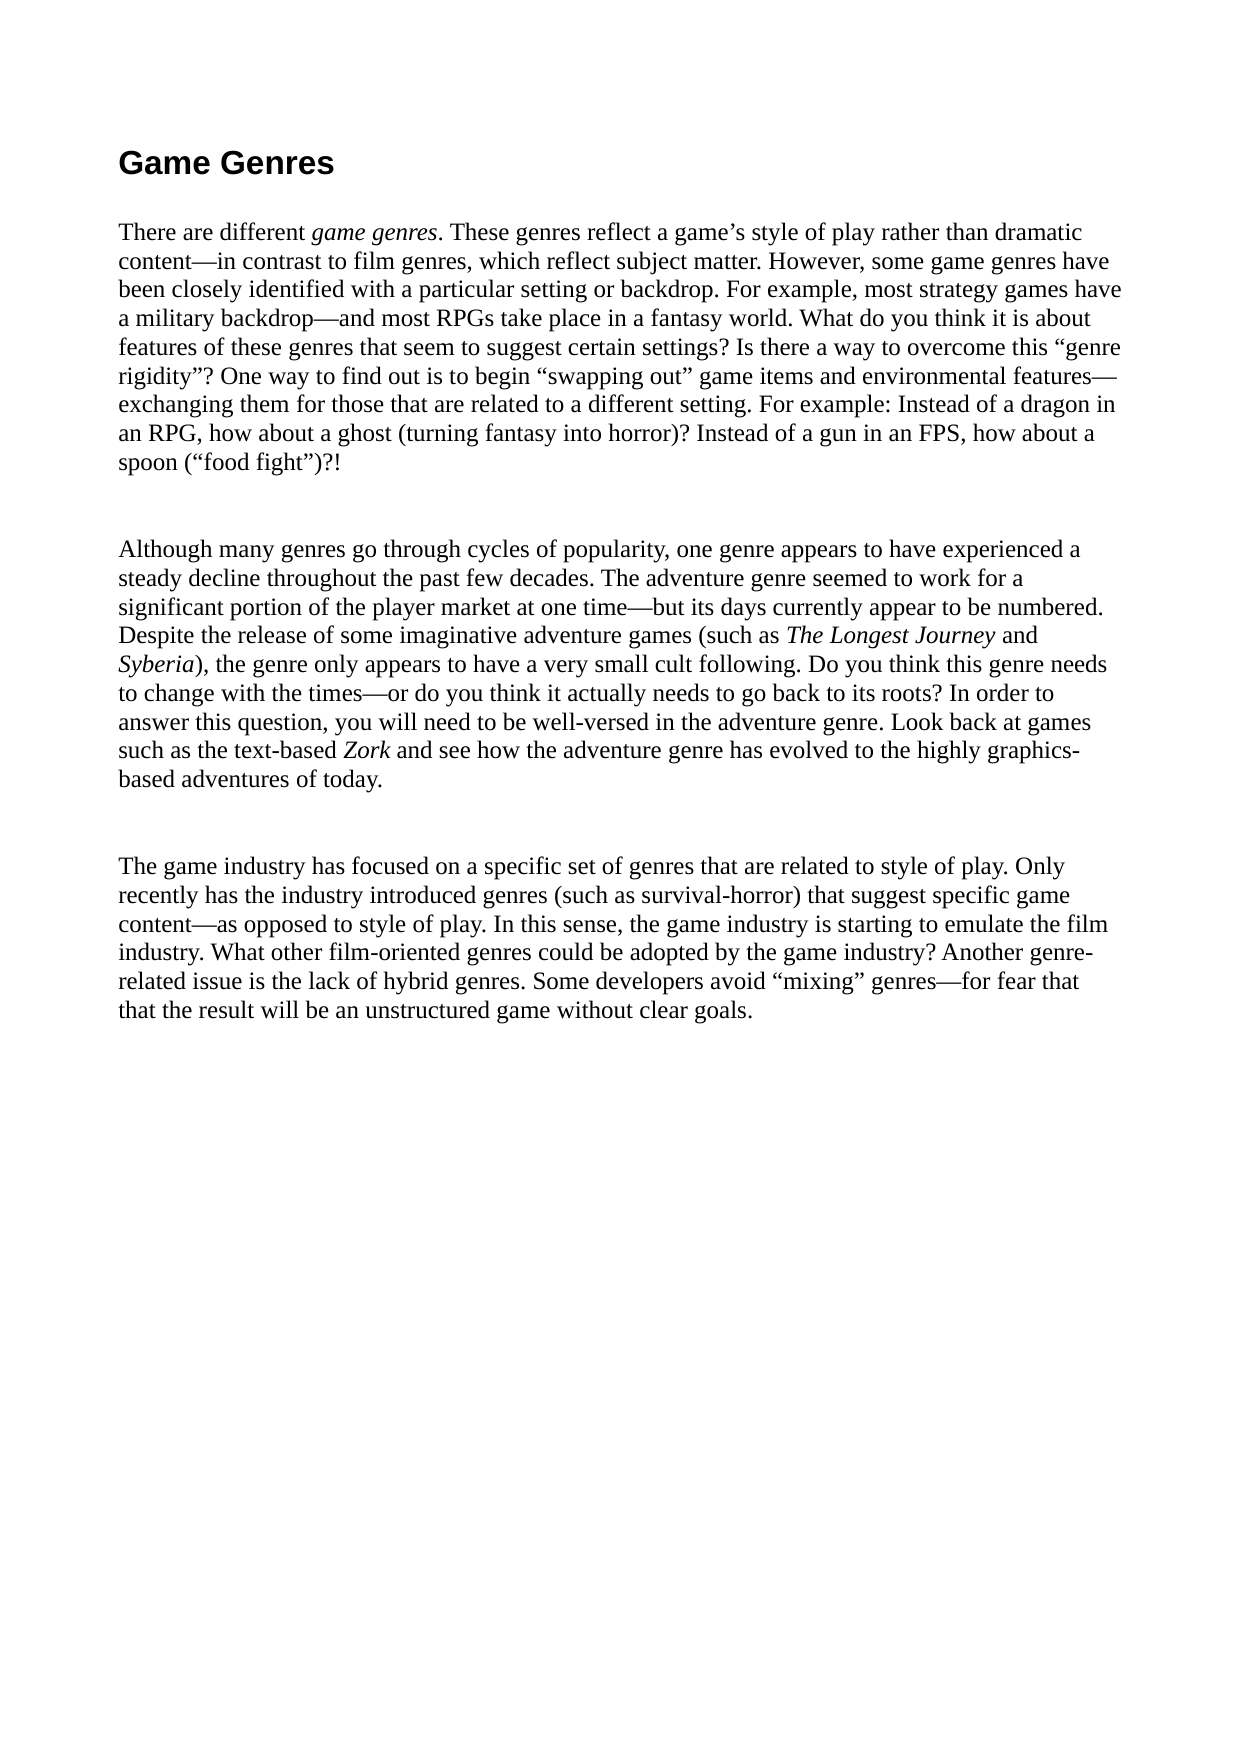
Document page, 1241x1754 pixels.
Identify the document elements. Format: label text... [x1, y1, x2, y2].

text There are different game genres. These genres reflect a game’s style of play rather than dramatic content—in contrast to film genres, which reflect subject matter. However, some game genres have been closely identified with a particular setting or backdrop. For example, most strategy games have a military backdrop—and most RPGs take place in a fantasy world. What do you think it is about features of these genres that seem to suggest certain settings? Is there a way to overcome this “genre rigidity”? One way to find out is to begin “swapping out” game items and environmental features—exchanging them for those that are related to a different setting. For example: Instead of a dragon in an RPG, how about a ghost (turning fantasy into horror)? Instead of a gun in an FPS, how about a spoon (“food fight”)?! [118, 217, 1122, 476]
subtitle Game Genres [118, 143, 1122, 182]
text The game industry has focused on a specific set of genres that are related to style of play. Only recently has the industry introduced genres (such as survival-horror) that suggest specific game content—as opposed to style of play. In this sense, the game industry is starting to emulate the film industry. What other film-oriented genres could be adopted by the game industry? Another genre-related issue is the lack of hybrid genres. Some developers avoid “mixing” genres—for fear that that the result will be an unstructured game without clear goals. [118, 851, 1122, 1024]
text Although many genres go through cycles of popularity, one genre appears to have experienced a steady decline throughout the past few decades. The adventure genre seemed to work for a significant portion of the player market at one time—but its days currently appear to be numbered. Despite the release of some imaginative adventure games (such as The Longest Journey and Syberia), the genre only appears to have a very small cult following. Do you think this genre needs to change with the times—or do you think it actually needs to go back to its roots? In order to answer this question, you will need to be well-versed in the adventure genre. Look back at games such as the text-based Zork and see how the adventure genre has evolved to the highly graphics-based adventures of today. [118, 534, 1122, 793]
